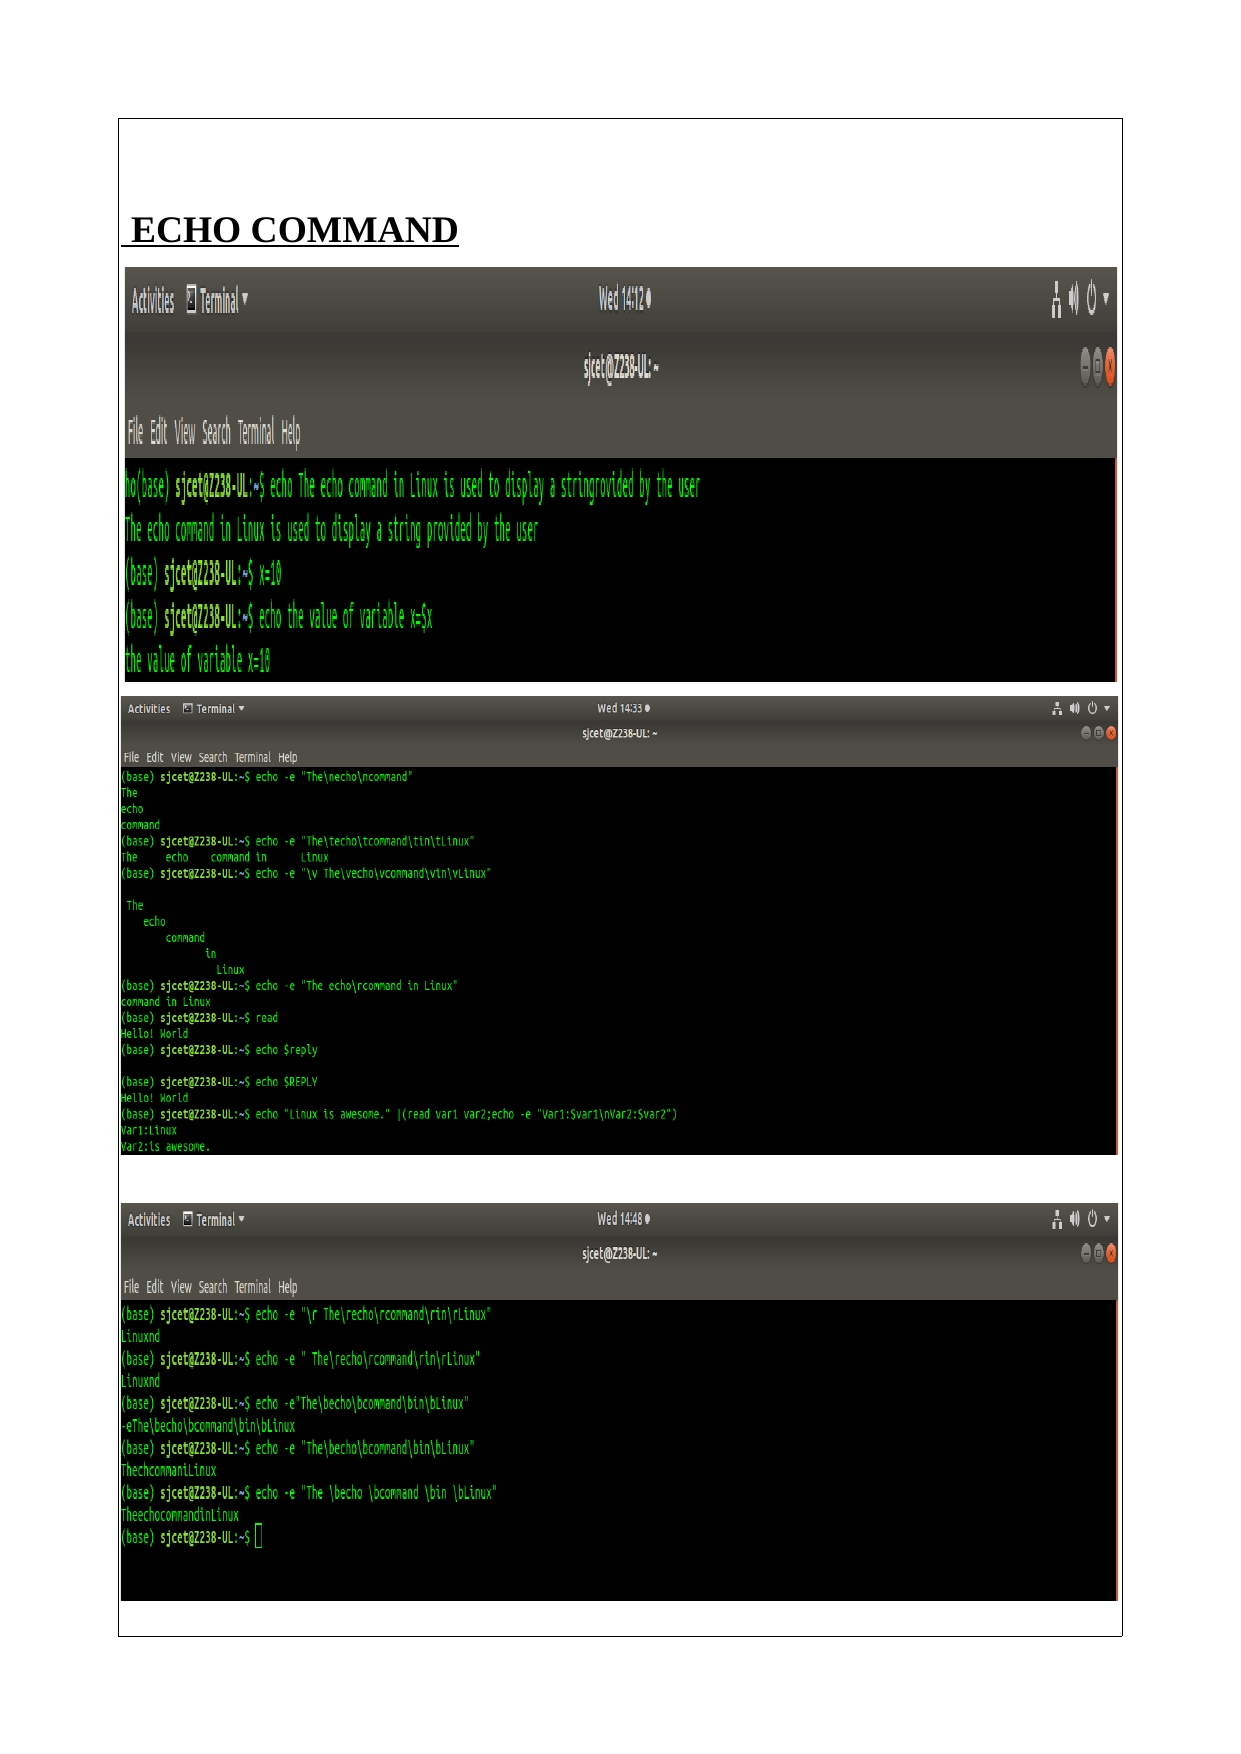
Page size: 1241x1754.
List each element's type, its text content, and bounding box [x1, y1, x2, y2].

text ECHO COMMAND [121, 208, 1119, 251]
picture [120, 696, 1119, 1155]
